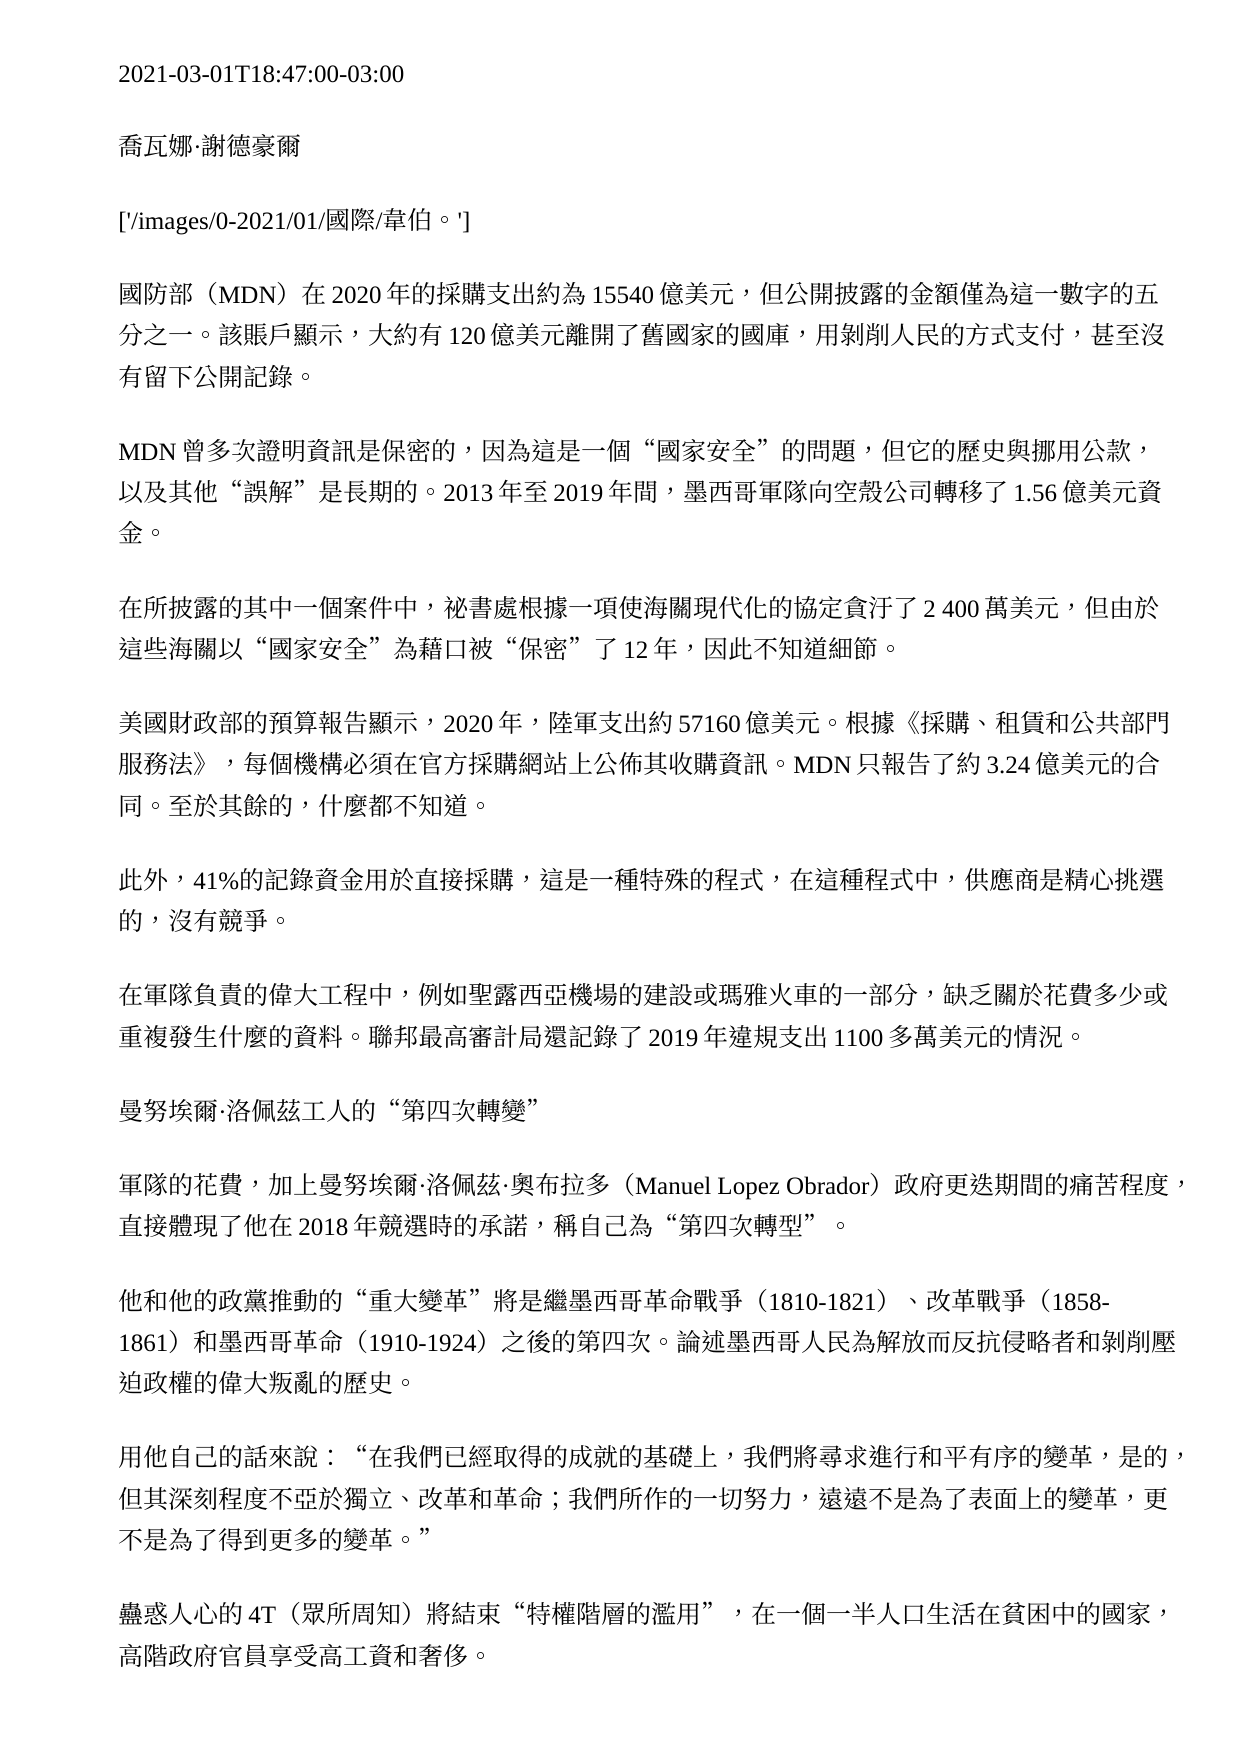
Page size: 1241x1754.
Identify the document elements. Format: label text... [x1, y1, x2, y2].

text 2021-03-01T18:47:00-03:00 喬瓦娜·謝德豪爾 ['/images/0-2021/01/國際/韋伯。'] 國防部（MDN）在2020年的採購支出約為15540億美元，但公開披露的金額僅為這一數字的五分之一。該賬戶顯示，大約有120億美元離開了舊國家的國庫，用剝削人民的方式支付，甚至沒有留下公開記錄。 MDN曾多次證明資訊是保密的，因為這是一個“國家安全”的問題，但它的歷史與挪用公款，以及其他“誤解”是長期的。2013年至2019年間，墨西哥軍隊向空殼公司轉移了1.56億美元資金。 在所披露的其中一個案件中，祕書處根據一項使海關現代化的協定貪汙了2 400萬美元，但由於這些海關以“國家安全”為藉口被“保密”了12年，因此不知道細節。 美國財政部的預算報告顯示，2020年，陸軍支出約57160億美元。根據《採購、租賃和公共部門服務法》，每個機構必須在官方採購網站上公佈其收購資訊。MDN只報告了約3.24億美元的合同。至於其餘的，什麼都不知道。 此外，41%的記錄資金用於直接採購，這是一種特殊的程式，在這種程式中，供應商是精心挑選的，沒有競爭。 在軍隊負責的偉大工程中，例如聖露西亞機場的建設或瑪雅火車的一部分，缺乏關於花費多少或重複發生什麼的資料。聯邦最高審計局還記錄了2019年違規支出1100多萬美元的情況。 曼努埃爾·洛佩茲工人的“第四次轉變” 軍隊的花費，加上曼努埃爾·洛佩茲·奧布拉多（Manuel Lopez Obrador）政府更迭期間的痛苦程度，直接體現了他在2018年競選時的承諾，稱自己為“第四次轉型”。 他和他的政黨推動的“重大變革”將是繼墨西哥革命戰爭（1810-1821）、改革戰爭（1858-1861）和墨西哥革命（1910-1924）之後的第四次。論述墨西哥人民為解放而反抗侵略者和剝削壓迫政權的偉大叛亂的歷史。 用他自己的話來說：“在我們已經取得的成就的基礎上，我們將尋求進行和平有序的變革，是的，但其深刻程度不亞於獨立、改革和革命；我們所作的一切努力，遠遠不是為了表面上的變革，更不是為了得到更多的變革。” 蠱惑人心的4T（眾所周知）將結束“特權階層的濫用”，在一個一半人口生活在貧困中的國家，高階政府官員享受高工資和奢侈。 在總統競選活動結束時發表的一次講話中，洛佩茲·奧布拉多呼籲建立一個“沒有任何東西在法律之外，任何人都不能凌駕於法律之上的法治國家”。 然而，除了GDP（2020年收縮8.5%；1932年以來最大降幅）和貧困水平（2020年社會發展政策評估報告估計約按收入計算，貧困人口為7090萬，佔總人口的56.7%）；飢餓（同一份2020年RAPD資料顯示，墨西哥12.3%的人口低於食品能源消費的最低水平，高於2017年至2019年期間記錄的7.1%）。 [118, 59, 1181, 1672]
